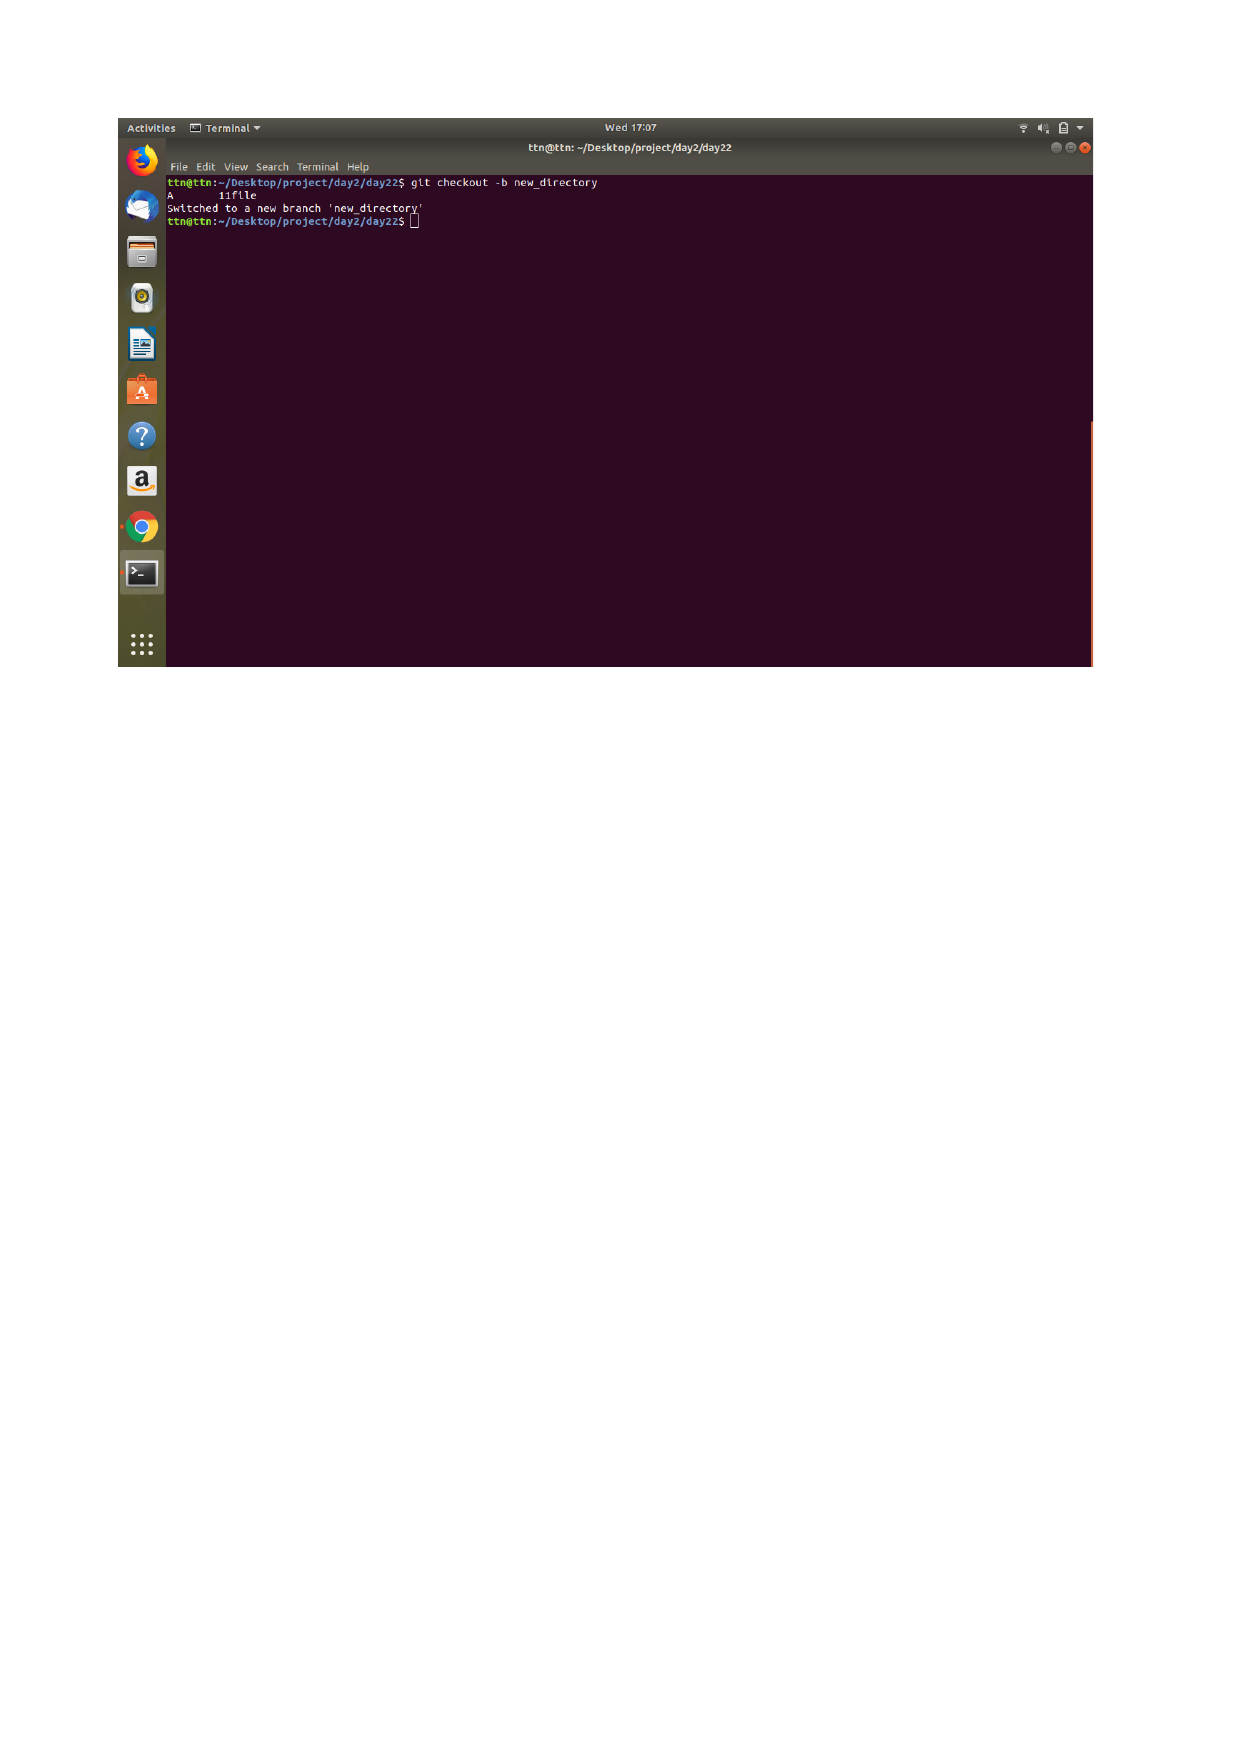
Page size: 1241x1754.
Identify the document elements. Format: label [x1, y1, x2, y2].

picture [118, 118, 1094, 667]
